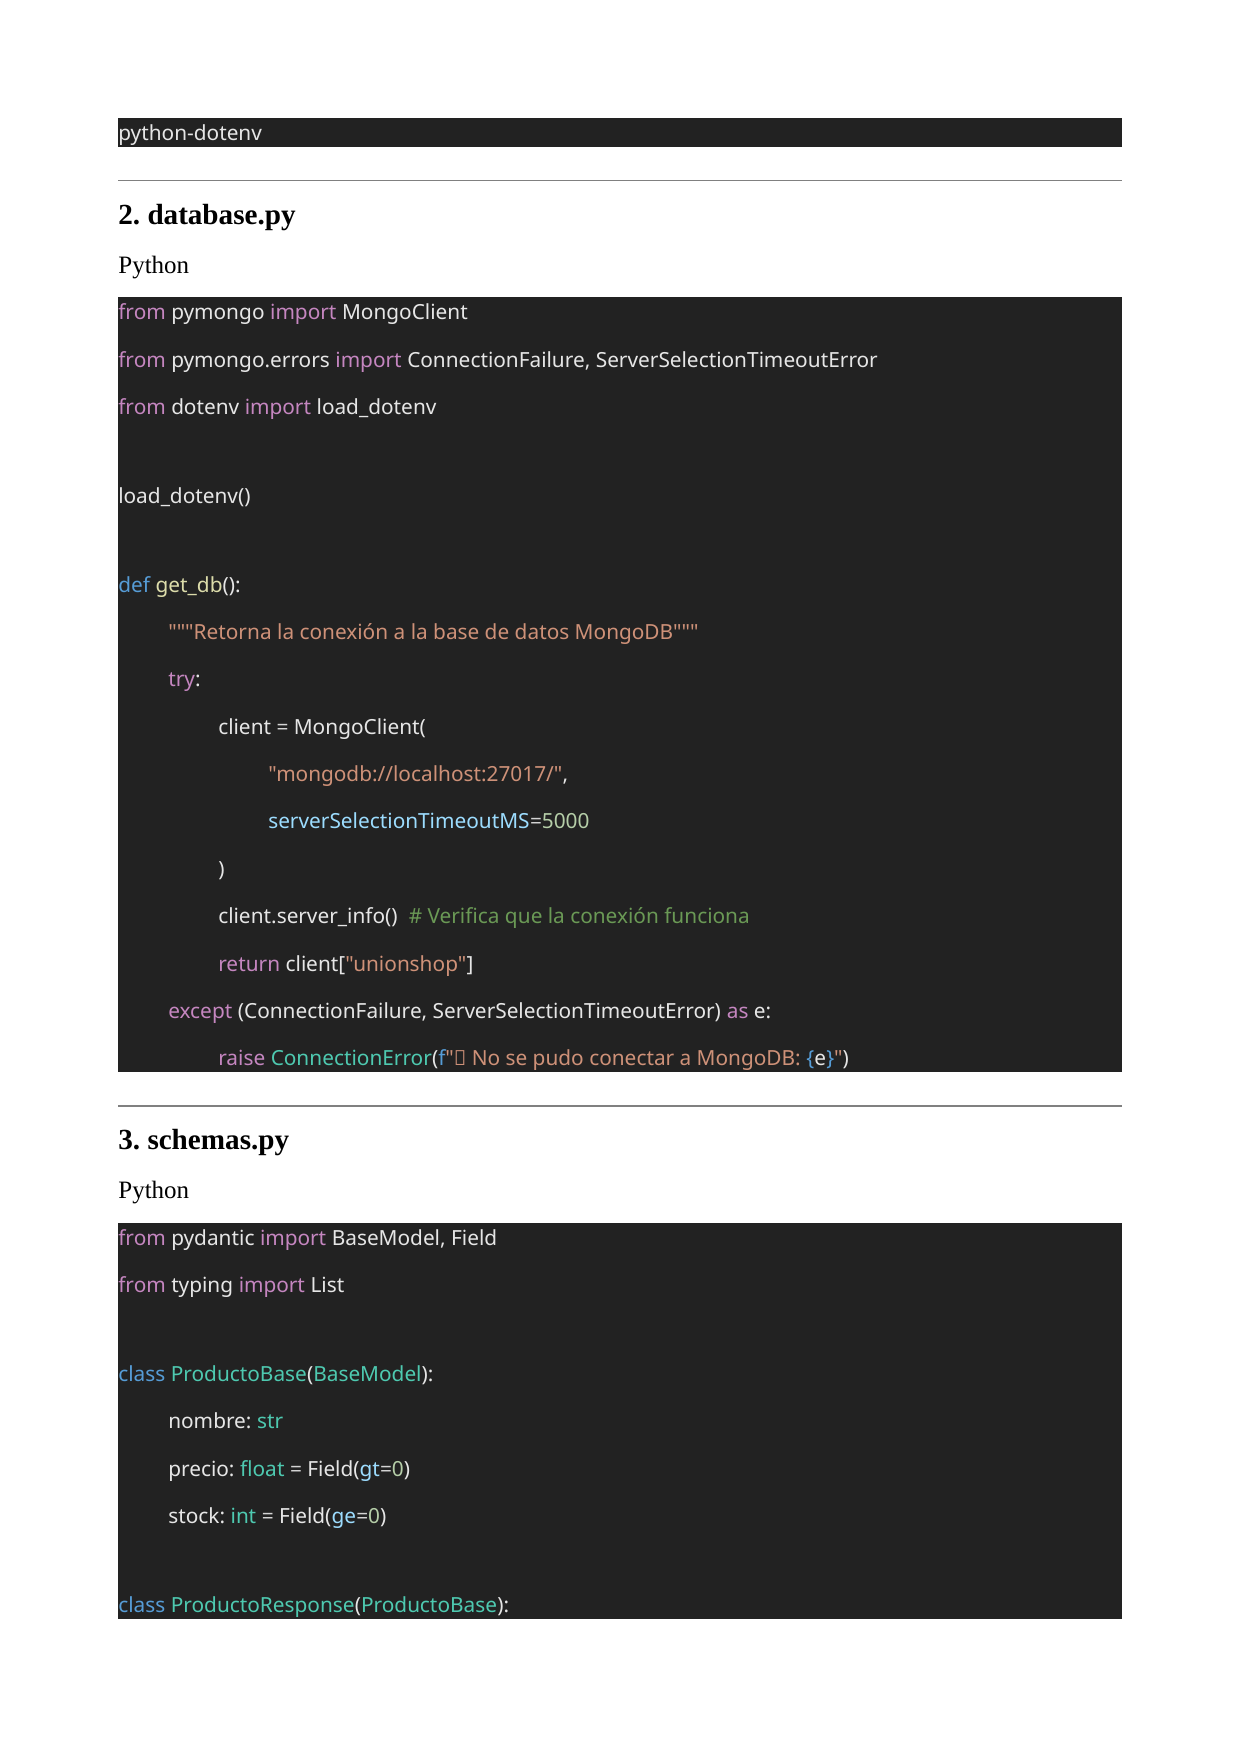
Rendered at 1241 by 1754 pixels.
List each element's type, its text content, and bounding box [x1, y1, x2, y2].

text from pymongo import MongoClient [118, 297, 1122, 326]
text from pymongo.errors import ConnectionFailure, ServerSelectionTimeoutError [118, 345, 1122, 373]
text precio: float = Field(gt=0) [118, 1454, 1122, 1482]
text from dotenv import load_dotenv [118, 392, 1122, 420]
text python-dotenv [118, 118, 1122, 147]
text from pydantic import BaseModel, Field [118, 1223, 1122, 1252]
text client.server_info() # Verifica que la conexión funciona [118, 901, 1122, 930]
subtitle 2. database.py [118, 197, 1122, 230]
text def get_db(): [118, 570, 1122, 598]
text "mongodb://localhost:27017/", [118, 759, 1122, 788]
text Python [118, 250, 1122, 279]
text """Retorna la conexión a la base de datos MongoDB""" [118, 617, 1122, 646]
text raise ConnectionError(f"❌ No se pudo conectar a MongoDB: {e}") [118, 1043, 1122, 1072]
text class ProductoResponse(ProductoBase): [118, 1590, 1122, 1619]
text except (ConnectionFailure, ServerSelectionTimeoutError) as e: [118, 996, 1122, 1025]
text Python [118, 1176, 1122, 1204]
subtitle 3. schemas.py [118, 1122, 1122, 1156]
text load_dotenv() [118, 481, 1122, 509]
text return client["unionshop"] [118, 949, 1122, 977]
text from typing import List [118, 1270, 1122, 1299]
text serverSelectionTimeoutMS=5000 [118, 807, 1122, 835]
text nombre: str [118, 1406, 1122, 1435]
text ) [118, 854, 1122, 882]
text stock: int = Field(ge=0) [118, 1501, 1122, 1530]
text try: [118, 664, 1122, 693]
text client = MongoClient( [118, 712, 1122, 740]
text class ProductoBase(BaseModel): [118, 1359, 1122, 1388]
